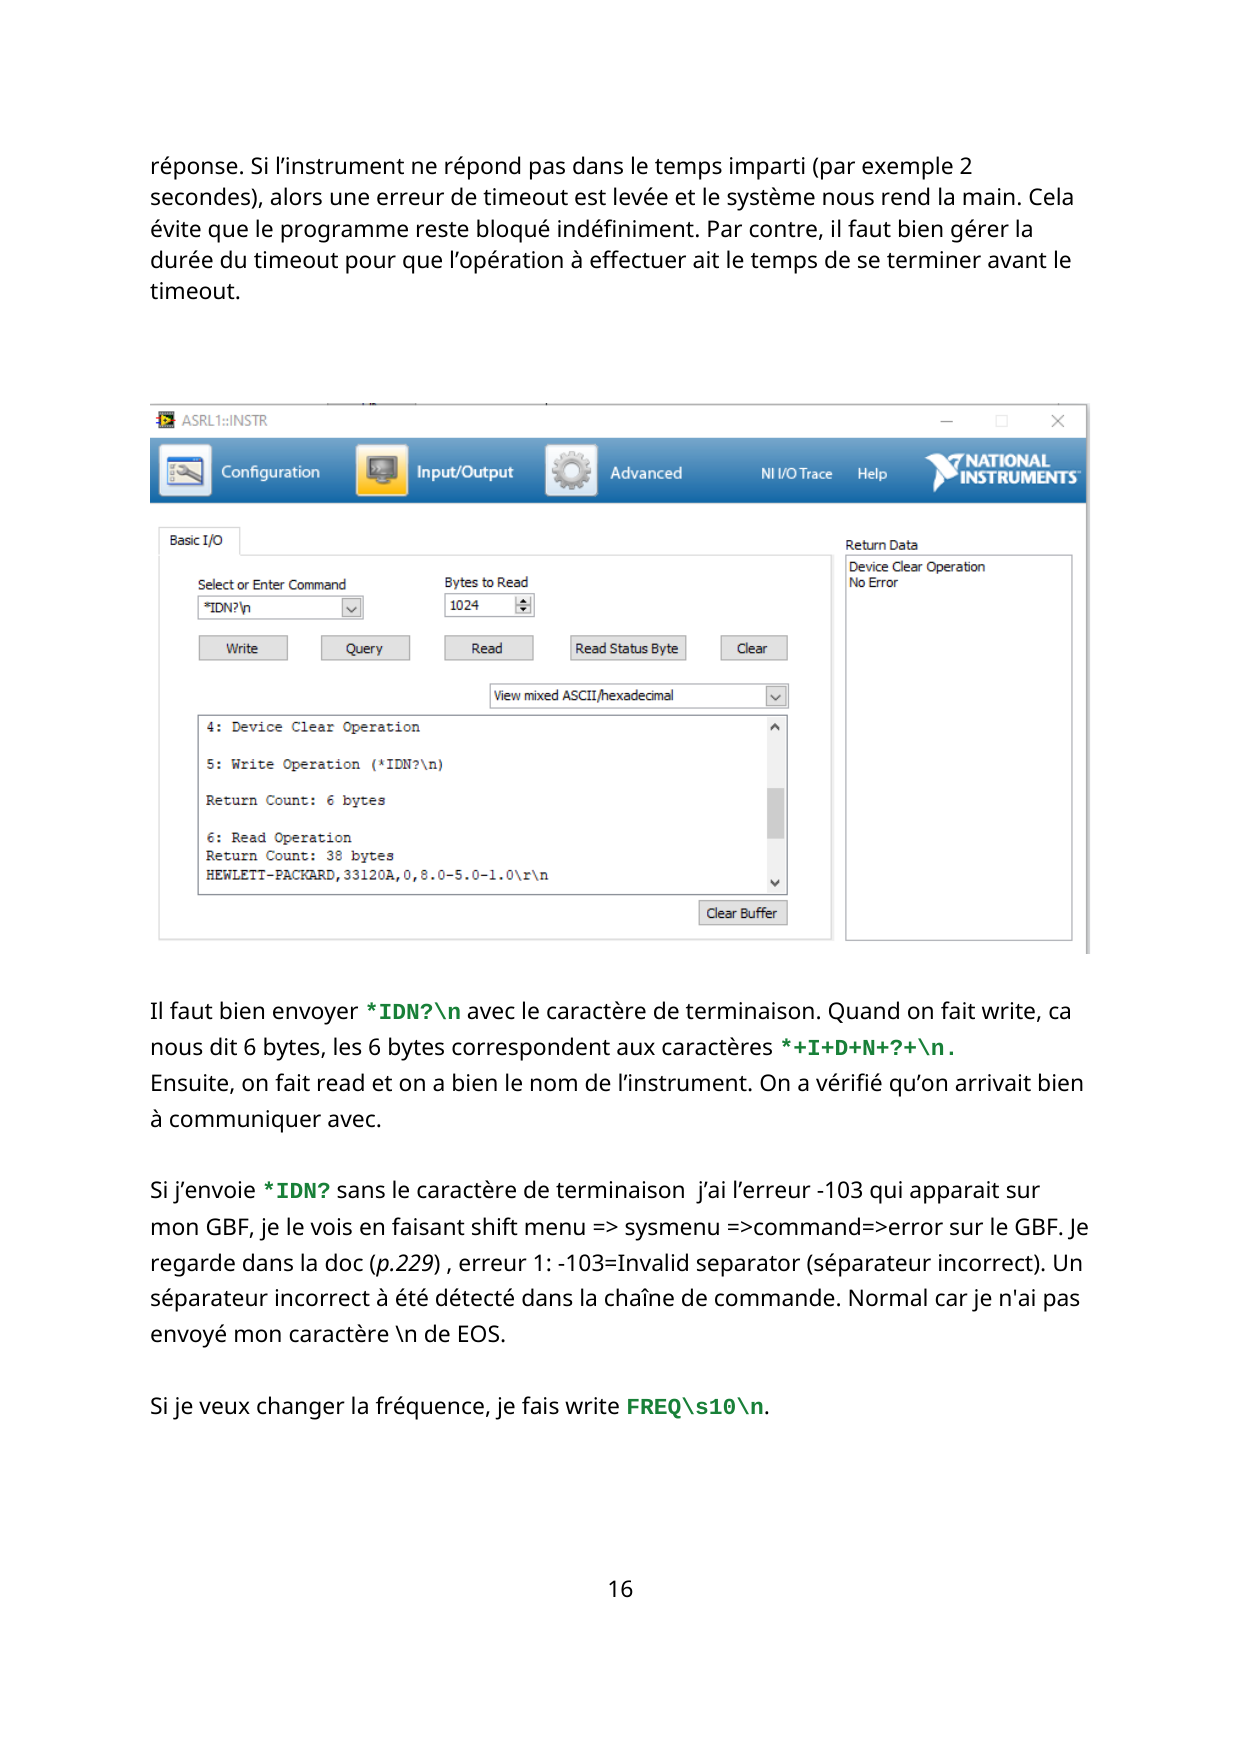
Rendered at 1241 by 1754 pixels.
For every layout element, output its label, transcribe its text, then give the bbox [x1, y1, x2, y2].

text Il faut bien envoyer *IDN?\n avec le caractère de terminaison. Quand on fait write, ca nous dit 6 bytes, les 6 bytes correspondent aux caractères *+I+D+N+?+\n. [150, 994, 1090, 1062]
text Si je veux changer la fréquence, je fais write FREQ\s10\n. [150, 1390, 1090, 1422]
text réponse. Si l’instrument ne répond pas dans le temps imparti (par exemple 2 secondes), alors une erreur de timeout est levée et le système nous rend la main. Cela évite que le programme reste bloqué indéfiniment. Par contre, il faut bien gérer la durée du timeout pour que l’opération à effectuer ait le temps de se terminer avant le timeout. [150, 150, 1090, 306]
text Si j’envoie *IDN? sans le caractère de terminaison j’ai l’erreur -103 qui apparait sur mon GBF, je le vois en faisant shift menu => sysmenu =>command=>error sur le GBF. Je regarde dans la doc (p.229) , erreur 1: -103=Invalid separator (séparateur incorrect). Un séparateur incorrect à été détecté dans la chaîne de commande. Normal car je n'ai pas envoyé mon caractère \n de EOS. [150, 1174, 1090, 1349]
text Ensuite, on fait read et on a bien le nom de l’instrument. On a vérifié qu’on arrivait bien à communiquer avec. [150, 1067, 1090, 1134]
picture [150, 403, 1091, 954]
